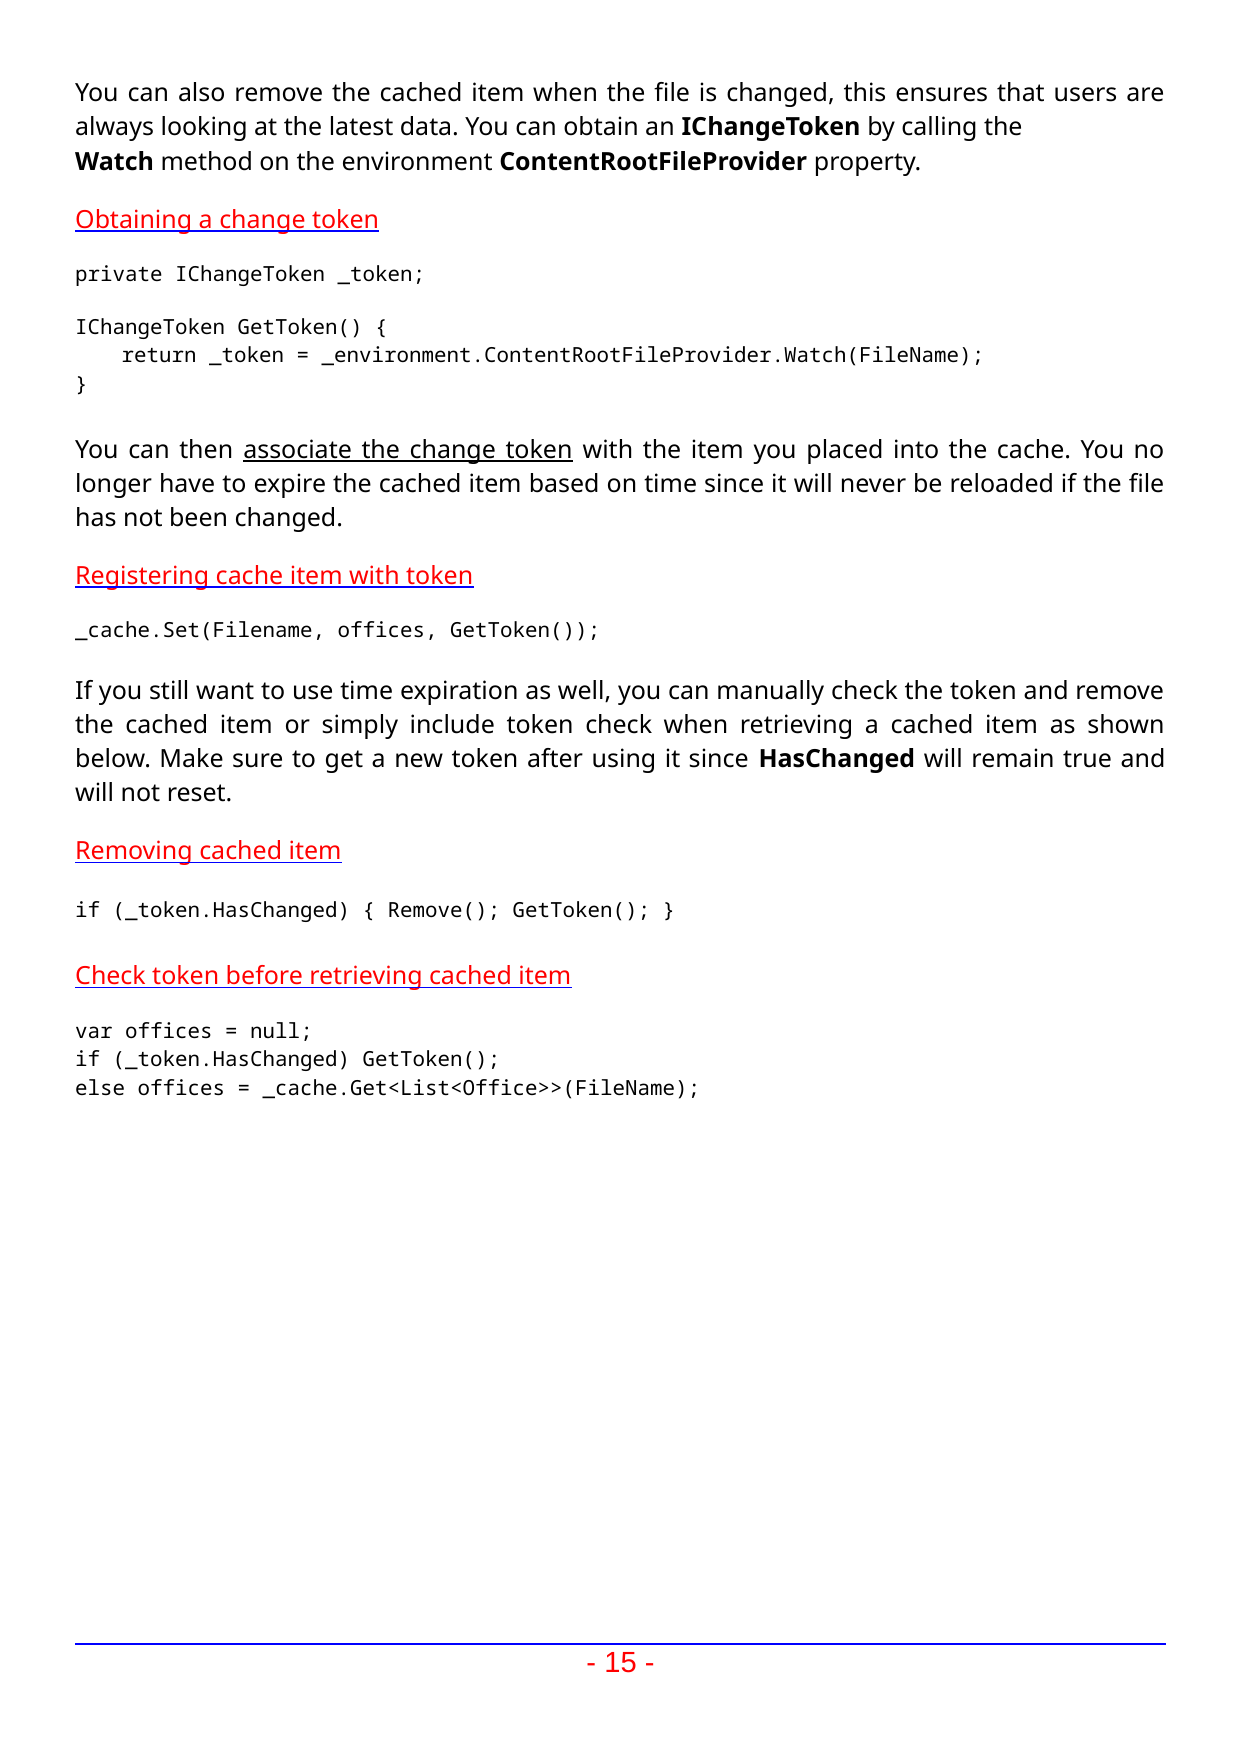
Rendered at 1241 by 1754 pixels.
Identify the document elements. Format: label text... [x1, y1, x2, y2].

text You can then associate the change token with the item you placed into the cache. You no longer have to expire the cached item based on time since it will never be reloaded if the file has not been changed. [75, 431, 1166, 533]
text Registering cache item with token [75, 557, 1166, 592]
text Check token before retrieving cached item [75, 958, 1166, 992]
text else offices = _cache.Get<List<Office>>(FileName); [75, 1073, 1166, 1101]
text if (_token.HasChanged) GetToken(); [75, 1044, 1166, 1073]
text If you still want to use time expiration as well, you can manually check the token and remove the cached item or simply include token check when retrieving a cached item as shown below. Make sure to get a new token after using it since HasChanged will remain true and will not reset. [75, 672, 1166, 809]
text private IChangeToken _token; [75, 259, 1166, 288]
text Removing cached item [75, 833, 1166, 867]
text You can also remove the cached item when the file is changed, this ensures that users are always looking at the latest data. You can obtain an IChangeToken by calling the [75, 75, 1166, 143]
text if (_token.HasChanged) { Remove(); GetToken(); } [75, 895, 1166, 924]
text Watch method on the environment ContentRootFileProvider property. [75, 143, 1166, 177]
text return _token = _environment.ContentRootFileProvider.Watch(FileName); [75, 340, 1166, 369]
text IChangeToken GetToken() { [75, 312, 1166, 340]
text Obtaining a change token [75, 201, 1166, 235]
text _cache.Set(Filename, offices, GetToken()); [75, 616, 1166, 644]
text var offices = null; [75, 1016, 1166, 1044]
text } [75, 369, 1166, 397]
